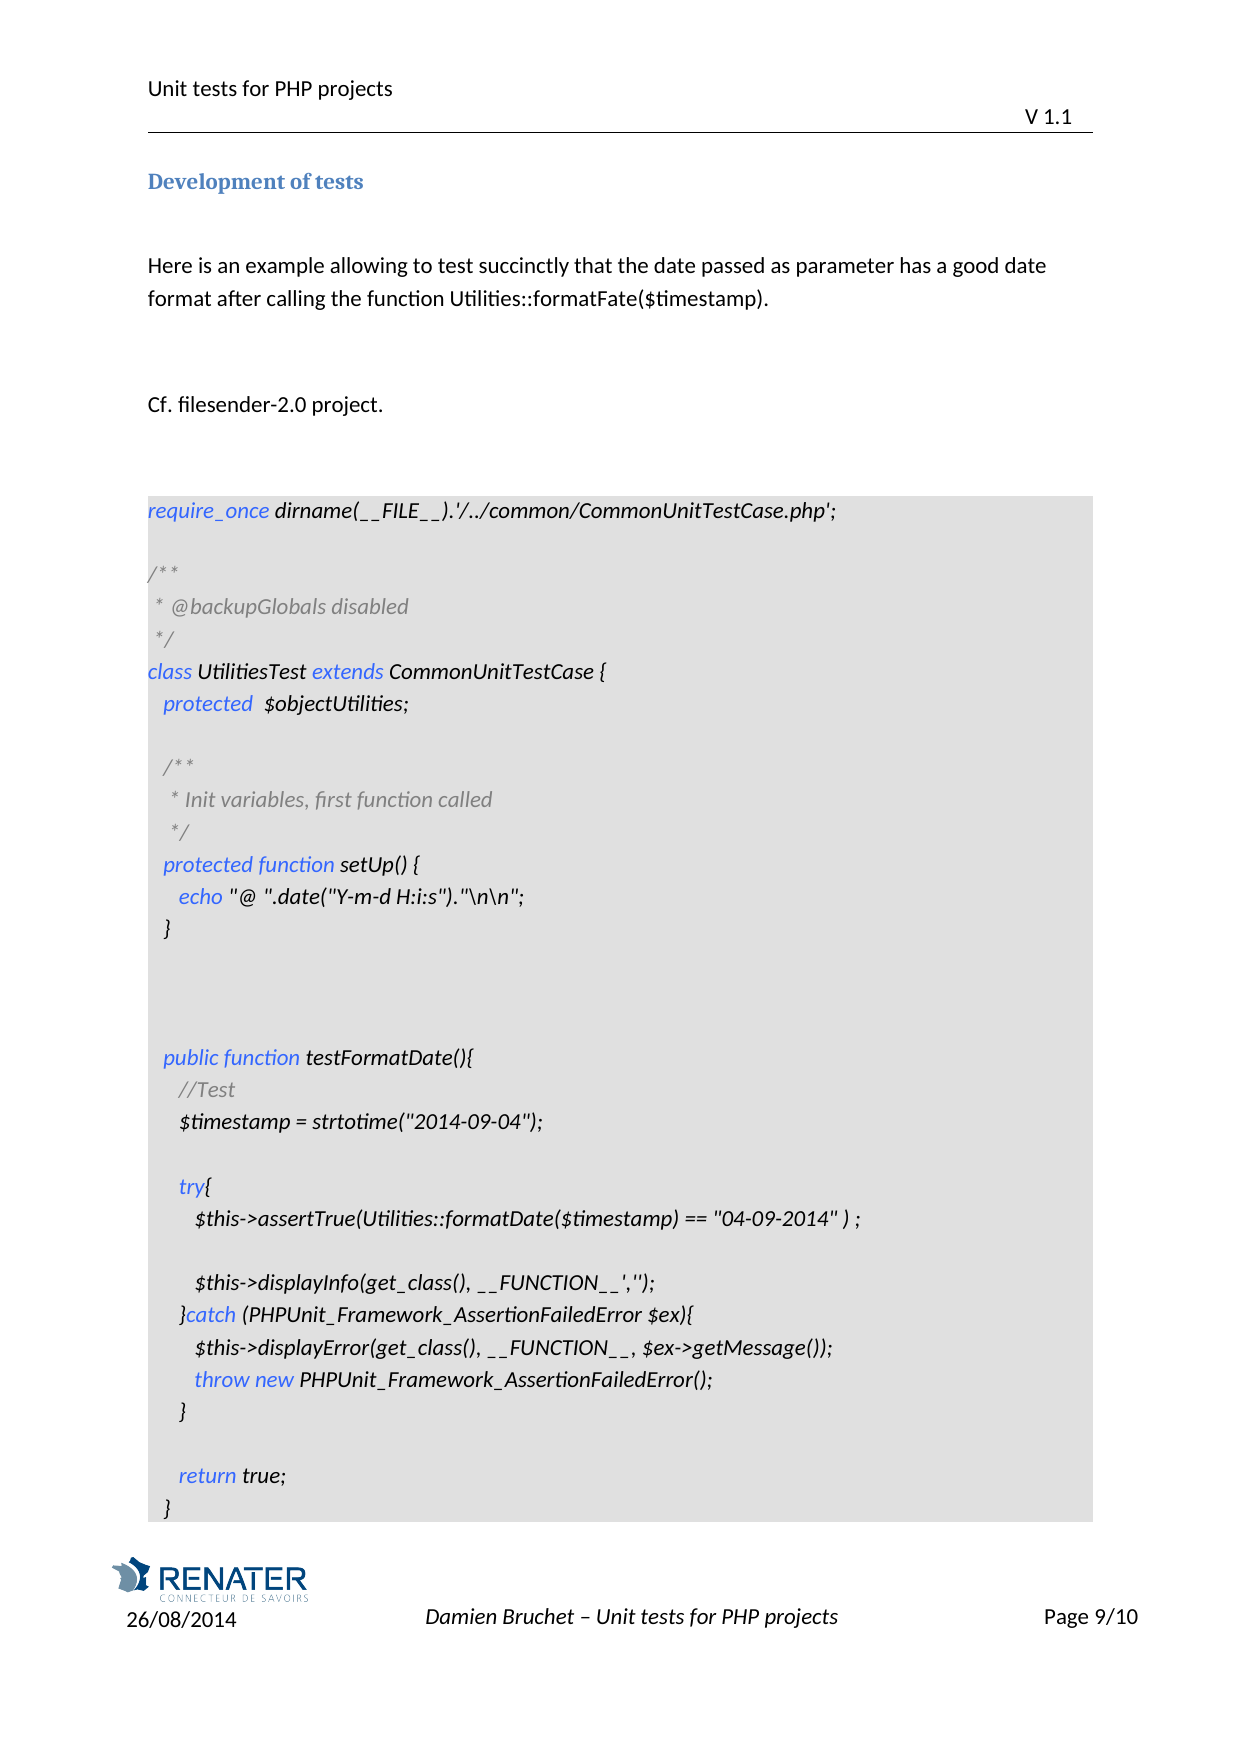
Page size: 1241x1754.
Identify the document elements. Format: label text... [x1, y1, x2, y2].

text */ [148, 625, 1093, 653]
text */ [148, 818, 1093, 846]
text require_once dirname(__FILE__).'/../common/CommonUnitTestCase.php'; [148, 496, 1093, 524]
picture [110, 1541, 309, 1617]
text * @backupGlobals disabled [148, 592, 1093, 621]
text echo "@ ".date("Y-m-d H:i:s")."\n\n"; [148, 882, 1093, 910]
text } [148, 1397, 1093, 1425]
text }catch (PHPUnit_Framework_AssertionFailedError $ex){ [148, 1301, 1093, 1329]
text public function testFormatDate(){ [148, 1043, 1093, 1071]
text class UtilitiesTest extends CommonUnitTestCase { [148, 657, 1093, 685]
text Cf. filesender-2.0 project. [148, 390, 1093, 418]
text $this->displayInfo(get_class(), __FUNCTION__',''); [148, 1268, 1093, 1296]
text $timestamp = strtotime("2014-09-04"); [148, 1107, 1093, 1136]
text Here is an example allowing to test succinctly that the date passed as parameter has a good date format after calling the function Utilities::formatFate($timestamp). [148, 252, 1093, 312]
subtitle Development of tests [148, 168, 1093, 195]
text protected $objectUtilities; [148, 689, 1093, 717]
text //Test [148, 1075, 1093, 1103]
text } [148, 914, 1093, 942]
text protected function setUp() { [148, 850, 1093, 878]
text /** [148, 753, 1093, 781]
text $this->displayError(get_class(), __FUNCTION__, $ex->getMessage()); [148, 1333, 1093, 1361]
text * Init variables, first function called [148, 786, 1093, 814]
text /** [148, 560, 1093, 588]
text throw new PHPUnit_Framework_AssertionFailedError(); [148, 1365, 1093, 1393]
text try{ [148, 1172, 1093, 1200]
text $this->assertTrue(Utilities::formatDate($timestamp) == "04-09-2014" ) ; [148, 1204, 1093, 1232]
text return true; [148, 1462, 1093, 1489]
text } [148, 1494, 1093, 1522]
